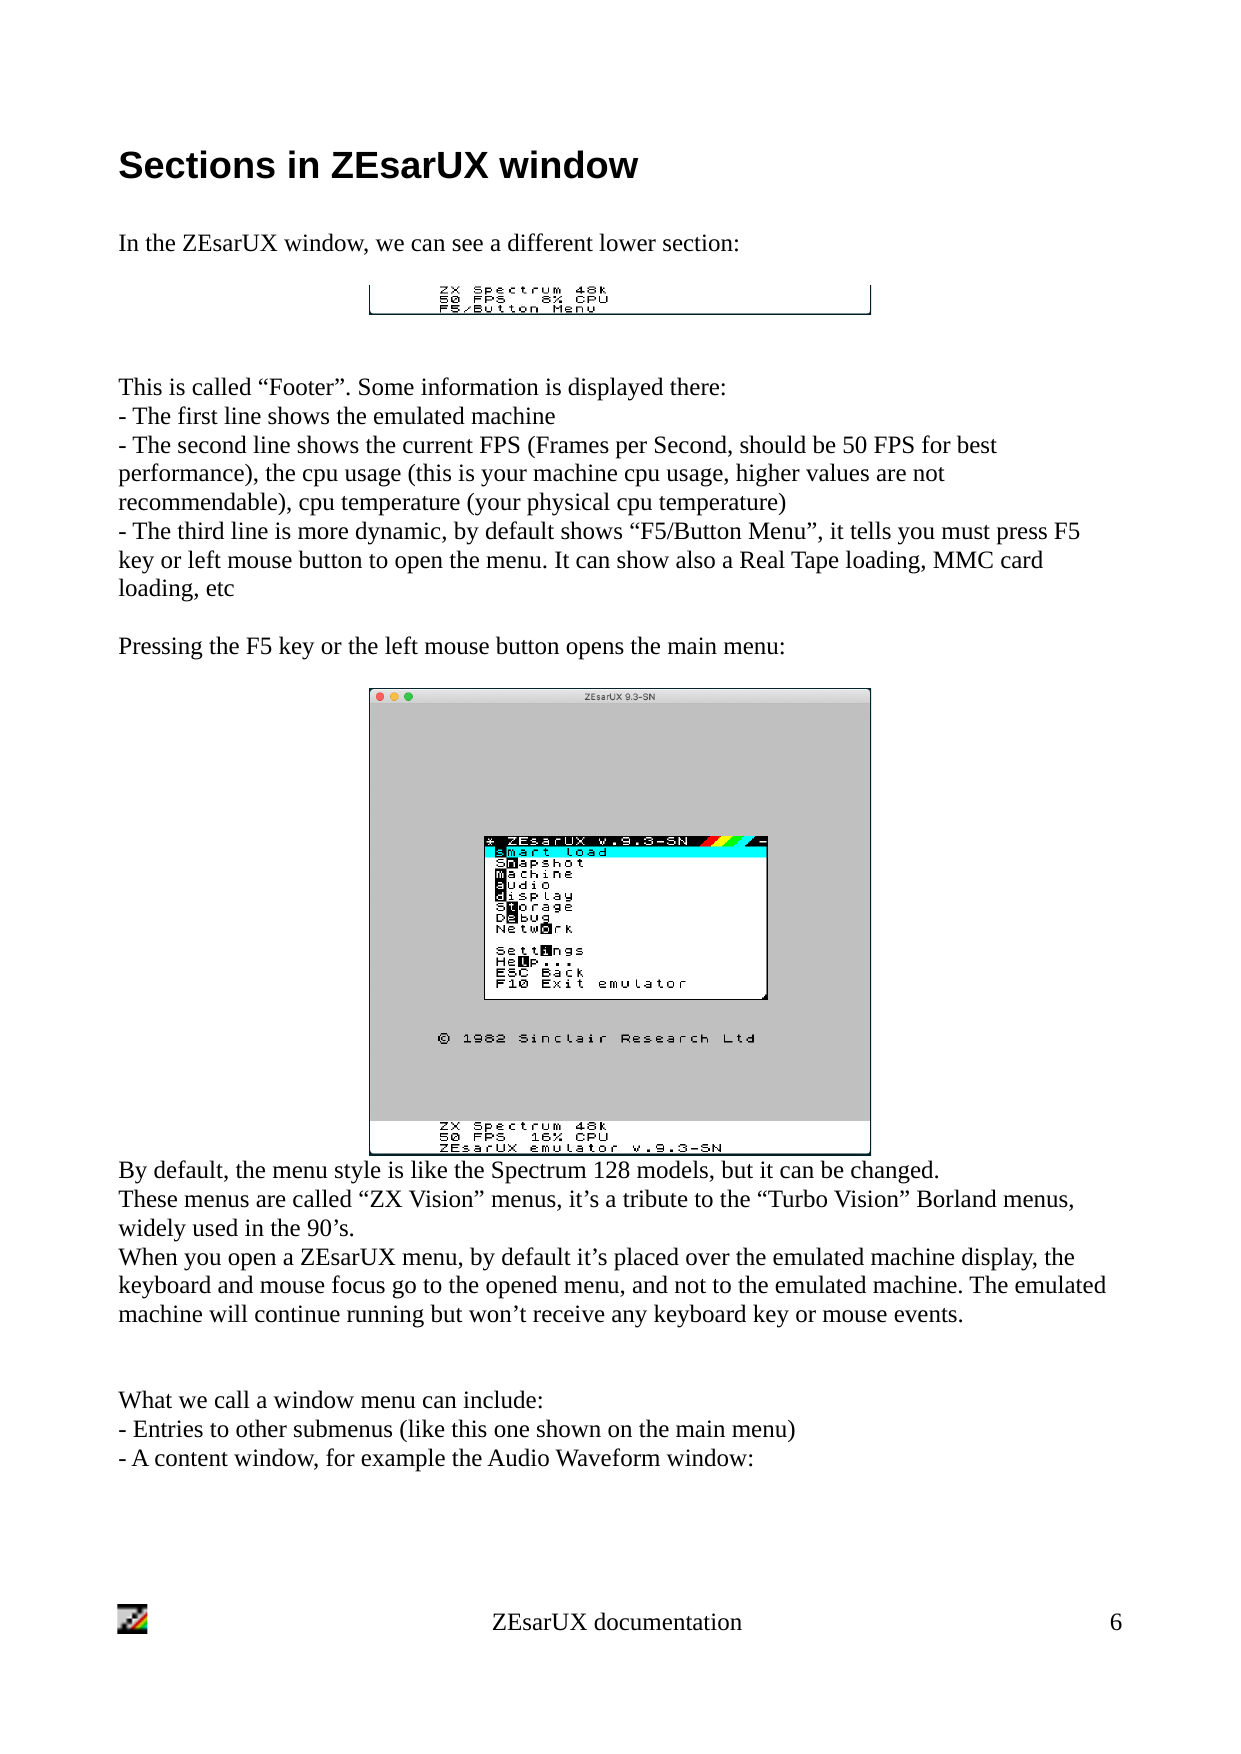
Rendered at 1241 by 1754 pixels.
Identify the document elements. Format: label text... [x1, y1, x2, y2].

text - A content window, for example the Audio Waveform window: [118, 1443, 1122, 1472]
text Pressing the F5 key or the left mouse button opens the main menu: [118, 631, 1122, 660]
text - The third line is more dynamic, by default shows “F5/Button Menu”, it tells you must press F5 key or left mouse button to open the menu. It can show also a Real Tape loading, MMC card loading, etc [118, 516, 1122, 602]
picture [117, 1604, 148, 1634]
picture [369, 285, 872, 315]
text - The second line shows the current FPS (Frames per Second, should be 50 FPS for best performance), the cpu usage (this is your machine cpu usage, higher values are not recommendable), cpu temperature (your physical cpu temperature) [118, 430, 1122, 516]
text - The first line shows the emulated machine [118, 401, 1122, 430]
text When you open a ZEsarUX menu, by default it’s placed over the emulated machine display, the keyboard and mouse focus go to the opened menu, and not to the emulated machine. The emulated machine will continue running but won’t receive any keyboard key or mouse events. [118, 1242, 1122, 1328]
text These menus are called “ZX Vision” menus, it’s a tribute to the “Turbo Vision” Borland menus, widely used in the 90’s. [118, 1184, 1122, 1242]
text - Entries to other submenus (like this one shown on the main menu) [118, 1414, 1122, 1443]
text This is called “Footer”. Some information is displayed there: [118, 372, 1122, 401]
text In the ZEsarUX window, we can see a different lower section: [118, 228, 1122, 257]
picture [369, 688, 872, 1156]
text What we call a window menu can include: [118, 1385, 1122, 1414]
text By default, the menu style is like the Spectrum 128 models, but it can be changed. [118, 688, 1122, 1184]
subtitle Sections in ZEsarUX window [118, 143, 1122, 187]
